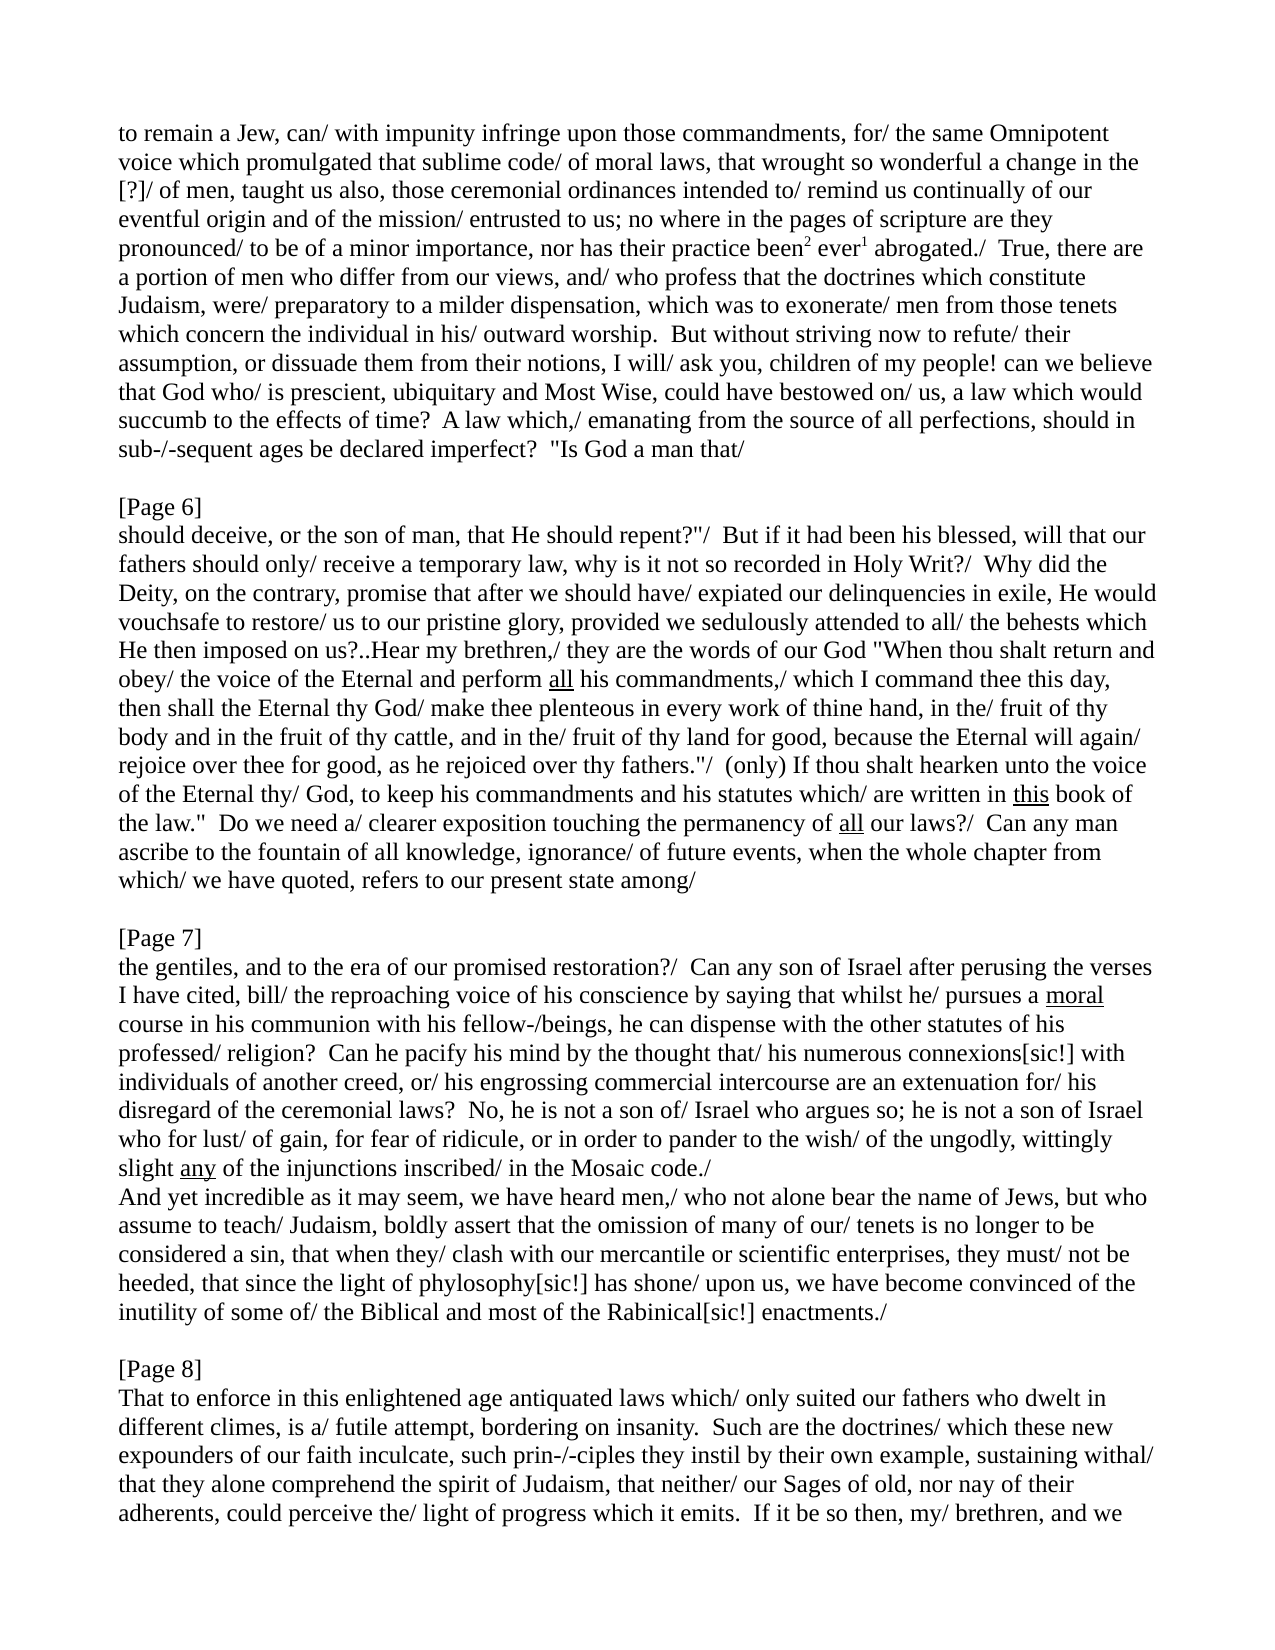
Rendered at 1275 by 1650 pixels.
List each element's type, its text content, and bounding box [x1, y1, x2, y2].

text [Page 8] [118, 1354, 1157, 1383]
text And yet incredible as it may seem, we have heard men,/ who not alone bear the name of Jews, but who assume to teach/ Judaism, boldly assert that the omission of many of our/ tenets is no longer to be considered a sin, that when they/ clash with our mercantile or scientific enterprises, they must/ not be heeded, that since the light of phylosophy[sic!] has shone/ upon us, we have become convinced of the inutility of some of/ the Biblical and most of the Rabinical[sic!] enactments./ [118, 1182, 1157, 1326]
text to remain a Jew, can/ with impunity infringe upon those commandments, for/ the same Omnipotent voice which promulgated that sublime code/ of moral laws, that wrought so wonderful a change in the [?]/ of men, taught us also, those ceremonial ordinances intended to/ remind us continually of our eventful origin and of the mission/ entrusted to us; no where in the pages of scripture are they pronounced/ to be of a minor importance, nor has their practice been2 ever1 abrogated./ True, there are a portion of men who differ from our views, and/ who profess that the doctrines which constitute Judaism, were/ preparatory to a milder dispensation, which was to exonerate/ men from those tenets which concern the individual in his/ outward worship. But without striving now to refute/ their assumption, or dissuade them from their notions, I will/ ask you, children of my people! can we believe that God who/ is prescient, ubiquitary and Most Wise, could have bestowed on/ us, a law which would succumb to the effects of time? A law which,/ emanating from the source of all perfections, should in sub-/-sequent ages be declared imperfect? "Is God a man that/ [118, 118, 1157, 463]
text [Page 7] [118, 923, 1157, 952]
text [Page 6] [118, 492, 1157, 521]
text the gentiles, and to the era of our promised restoration?/ Can any son of Israel after perusing the verses I have cited, bill/ the reproaching voice of his conscience by saying that whilst he/ pursues a moral course in his communion with his fellow-/beings, he can dispense with the other statutes of his professed/ religion? Can he pacify his mind by the thought that/ his numerous connexions[sic!] with individuals of another creed, or/ his engrossing commercial intercourse are an extenuation for/ his disregard of the ceremonial laws? No, he is not a son of/ Israel who argues so; he is not a son of Israel who for lust/ of gain, for fear of ridicule, or in order to pander to the wish/ of the ungodly, wittingly slight any of the injunctions inscribed/ in the Mosaic code./ [118, 952, 1157, 1182]
text should deceive, or the son of man, that He should repent?"/ But if it had been his blessed, will that our fathers should only/ receive a temporary law, why is it not so recorded in Holy Writ?/ Why did the Deity, on the contrary, promise that after we should have/ expiated our delinquencies in exile, He would vouchsafe to restore/ us to our pristine glory, provided we sedulously attended to all/ the behests which He then imposed on us?..Hear my brethren,/ they are the words of our God "When thou shalt return and obey/ the voice of the Eternal and perform all his commandments,/ which I command thee this day, then shall the Eternal thy God/ make thee plenteous in every work of thine hand, in the/ fruit of thy body and in the fruit of thy cattle, and in the/ fruit of thy land for good, because the Eternal will again/ rejoice over thee for good, as he rejoiced over thy fathers."/ (only) If thou shalt hearken unto the voice of the Eternal thy/ God, to keep his commandments and his statutes which/ are written in this book of the law." Do we need a/ clearer exposition touching the permanency of all our laws?/ Can any man ascribe to the fountain of all knowledge, ignorance/ of future events, when the whole chapter from which/ we have quoted, refers to our present state among/ [118, 521, 1157, 894]
text That to enforce in this enlightened age antiquated laws which/ only suited our fathers who dwelt in different climes, is a/ futile attempt, bordering on insanity. Such are the doctrines/ which these new expounders of our faith inculcate, such prin-/-ciples they instil by their own example, sustaining withal/ that they alone comprehend the spirit of Judaism, that neither/ our Sages of old, nor nay of their adherents, could perceive the/ light of progress which it emits. If it be so then, my/ brethren, and we [118, 1383, 1157, 1527]
